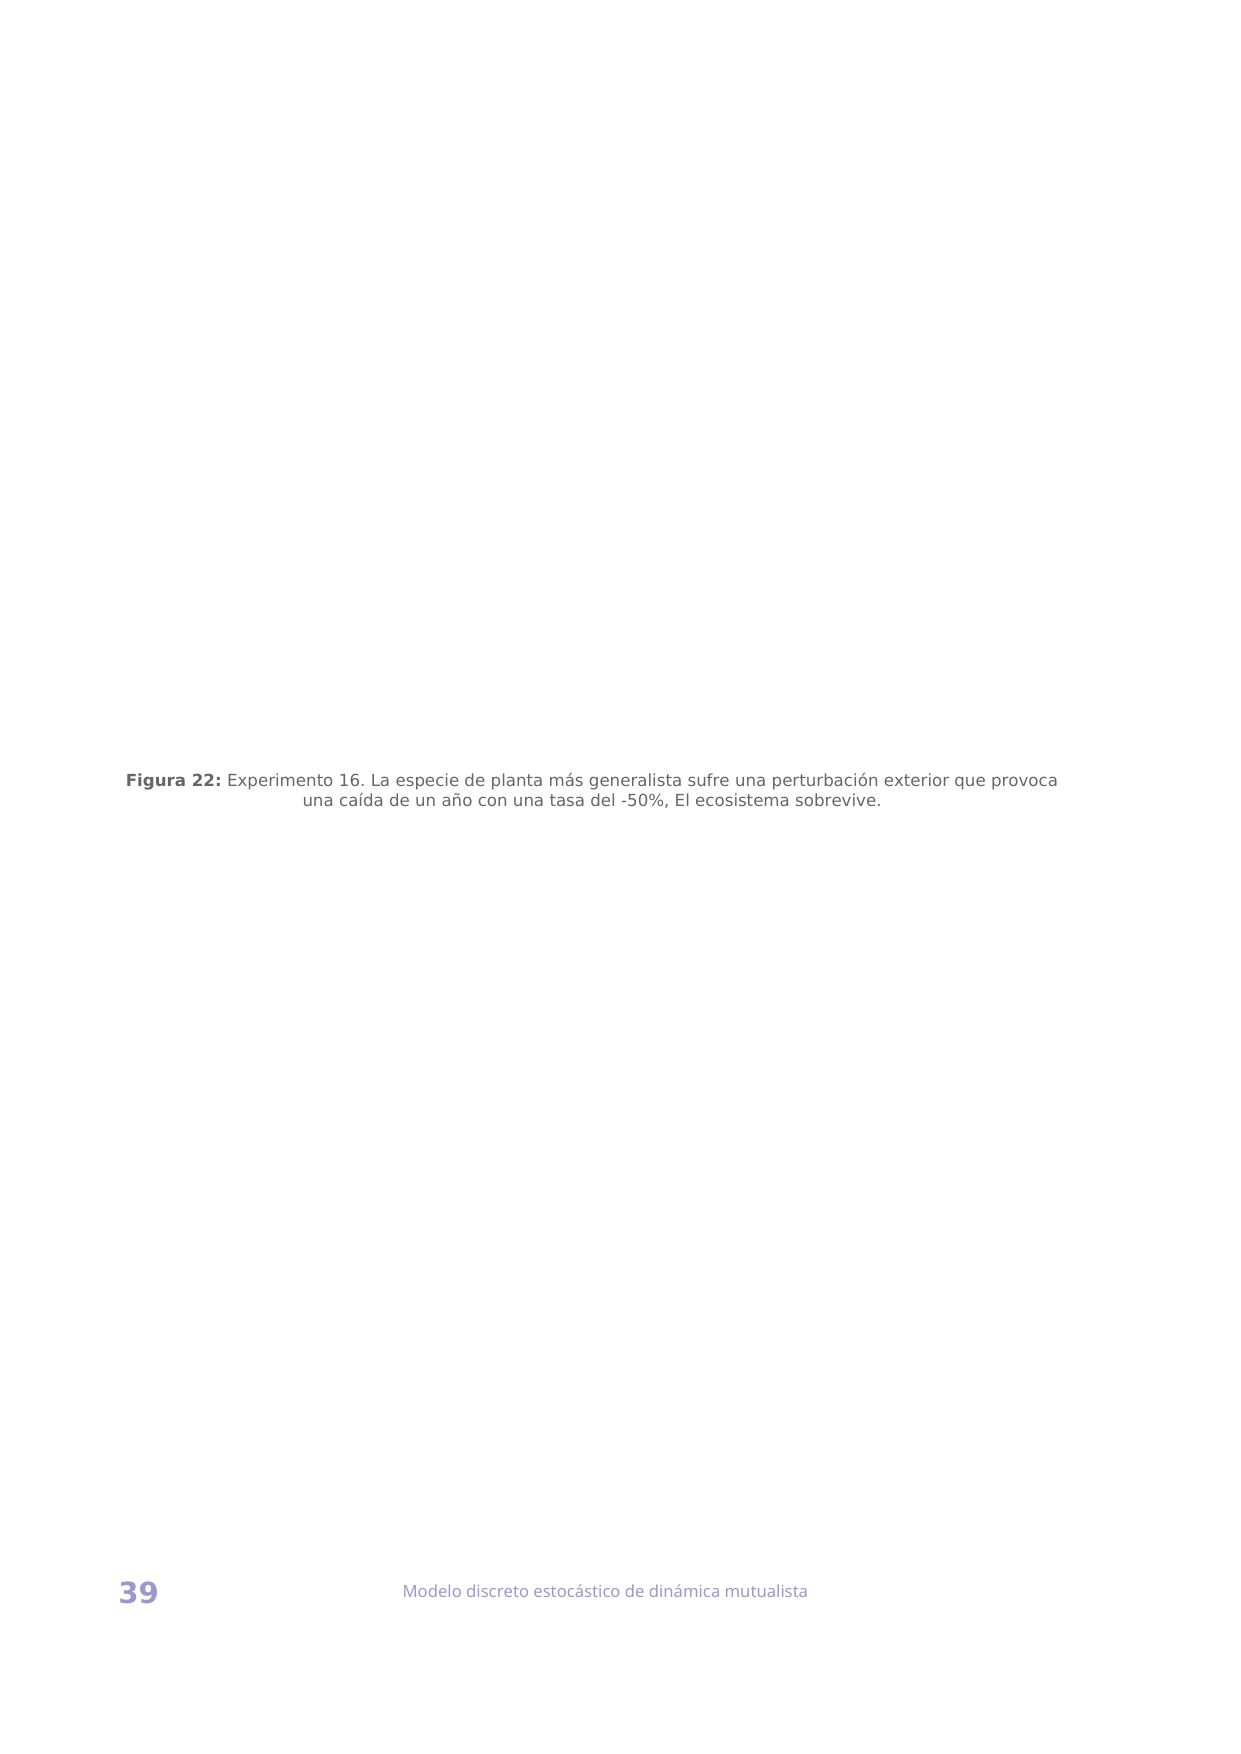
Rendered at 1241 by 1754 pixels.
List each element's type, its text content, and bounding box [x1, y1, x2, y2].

table_header [118, 148, 1063, 742]
table_cell Figura 22: Experimento 16. La especie de planta más generalista sufre una perturbación exterior que provoca una caída de un año con una tasa del -50%, El ecosistema sobrevive. [118, 742, 1063, 810]
